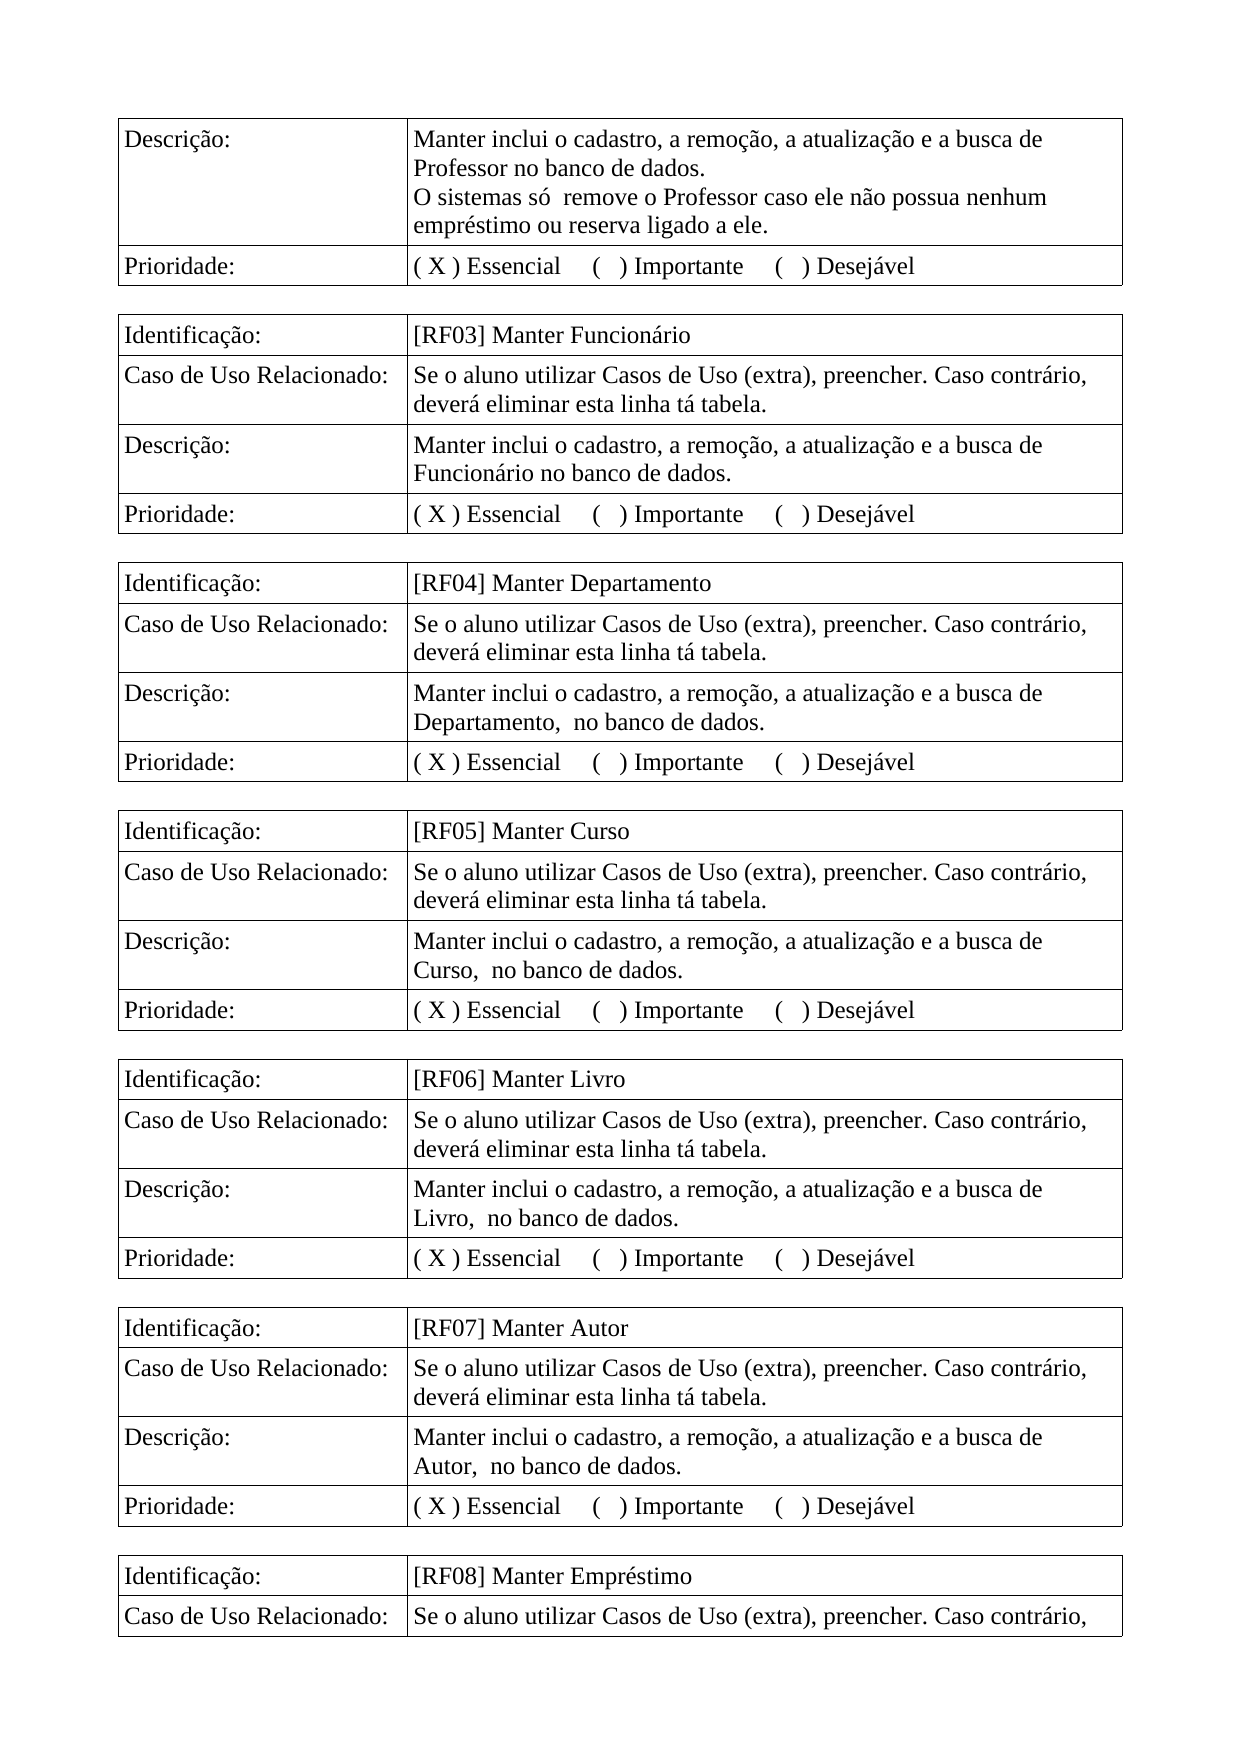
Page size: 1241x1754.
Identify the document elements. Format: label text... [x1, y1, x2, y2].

table_cell Manter inclui o cadastro, a remoção, a atualização e a busca de Professor no banco de dados. O sistemas só remove o Professor caso ele não possua nenhum empréstimo ou reserva ligado a ele. [408, 119, 1122, 245]
table_header [RF04] Manter Departamento [408, 563, 1122, 603]
table_cell Se o aluno utilizar Casos de Uso (extra), preencher. Caso contrário, deverá eliminar esta linha tá tabela. [408, 1100, 1122, 1168]
table_cell Descrição: [119, 119, 407, 245]
table_cell Descrição: [119, 425, 407, 493]
table_cell Manter inclui o cadastro, a remoção, a atualização e a busca de Livro, no banco de dados. [408, 1169, 1122, 1237]
table_header [RF05] Manter Curso [408, 811, 1122, 851]
table_cell Se o aluno utilizar Casos de Uso (extra), preencher. Caso contrário, deverá eliminar esta linha tá tabela. [408, 356, 1122, 424]
table_cell ( X ) Essencial ( ) Importante ( ) Desejável [408, 742, 1122, 781]
table_cell Caso de Uso Relacionado: [119, 604, 407, 672]
table_cell Se o aluno utilizar Casos de Uso (extra), preencher. Caso contrário, deverá eliminar esta linha tá tabela. [408, 852, 1122, 920]
table_cell Manter inclui o cadastro, a remoção, a atualização e a busca de Curso, no banco de dados. [408, 921, 1122, 989]
table_cell Se o aluno utilizar Casos de Uso (extra), preencher. Caso contrário, deverá eliminar esta linha tá tabela. [408, 604, 1122, 672]
table_cell Manter inclui o cadastro, a remoção, a atualização e a busca de Autor, no banco de dados. [408, 1417, 1122, 1485]
table_cell Manter inclui o cadastro, a remoção, a atualização e a busca de Departamento, no banco de dados. [408, 673, 1122, 741]
table_header Identificação: [119, 1308, 407, 1347]
table_cell Se o aluno utilizar Casos de Uso (extra), preencher. Caso contrário, deverá eliminar esta linha tá tabela. [408, 1348, 1122, 1416]
table_cell Prioridade: [119, 1238, 407, 1278]
table_cell Descrição: [119, 673, 407, 741]
table_cell Caso de Uso Relacionado: [119, 1596, 407, 1636]
table_cell Caso de Uso Relacionado: [119, 1100, 407, 1168]
table_cell ( X ) Essencial ( ) Importante ( ) Desejável [408, 494, 1122, 533]
table_cell Prioridade: [119, 742, 407, 781]
table_header [RF06] Manter Livro [408, 1060, 1122, 1099]
table_cell Prioridade: [119, 990, 407, 1029]
table_cell Caso de Uso Relacionado: [119, 852, 407, 920]
table_cell Manter inclui o cadastro, a remoção, a atualização e a busca de Funcionário no banco de dados. [408, 425, 1122, 493]
table_header Identificação: [119, 315, 407, 354]
table_header [RF07] Manter Autor [408, 1308, 1122, 1347]
table_cell ( X ) Essencial ( ) Importante ( ) Desejável [408, 990, 1122, 1029]
table_cell Descrição: [119, 921, 407, 989]
table_cell Caso de Uso Relacionado: [119, 356, 407, 424]
table_cell Caso de Uso Relacionado: [119, 1348, 407, 1416]
table_header Identificação: [119, 1060, 407, 1099]
table_header Identificação: [119, 811, 407, 851]
table_cell Descrição: [119, 1417, 407, 1485]
table_cell ( X ) Essencial ( ) Importante ( ) Desejável [408, 1486, 1122, 1526]
table_cell ( X ) Essencial ( ) Importante ( ) Desejável [408, 1238, 1122, 1278]
table_header Identificação: [119, 1556, 407, 1595]
table_cell Descrição: [119, 1169, 407, 1237]
table_cell Prioridade: [119, 494, 407, 533]
table_header Identificação: [119, 563, 407, 603]
table_cell Prioridade: [119, 246, 407, 285]
table_cell ( X ) Essencial ( ) Importante ( ) Desejável [408, 246, 1122, 285]
table_header [RF08] Manter Empréstimo [408, 1556, 1122, 1595]
table_cell Prioridade: [119, 1486, 407, 1526]
table_cell Se o aluno utilizar Casos de Uso (extra), preencher. Caso contrário, [408, 1596, 1122, 1636]
table_header [RF03] Manter Funcionário [408, 315, 1122, 354]
